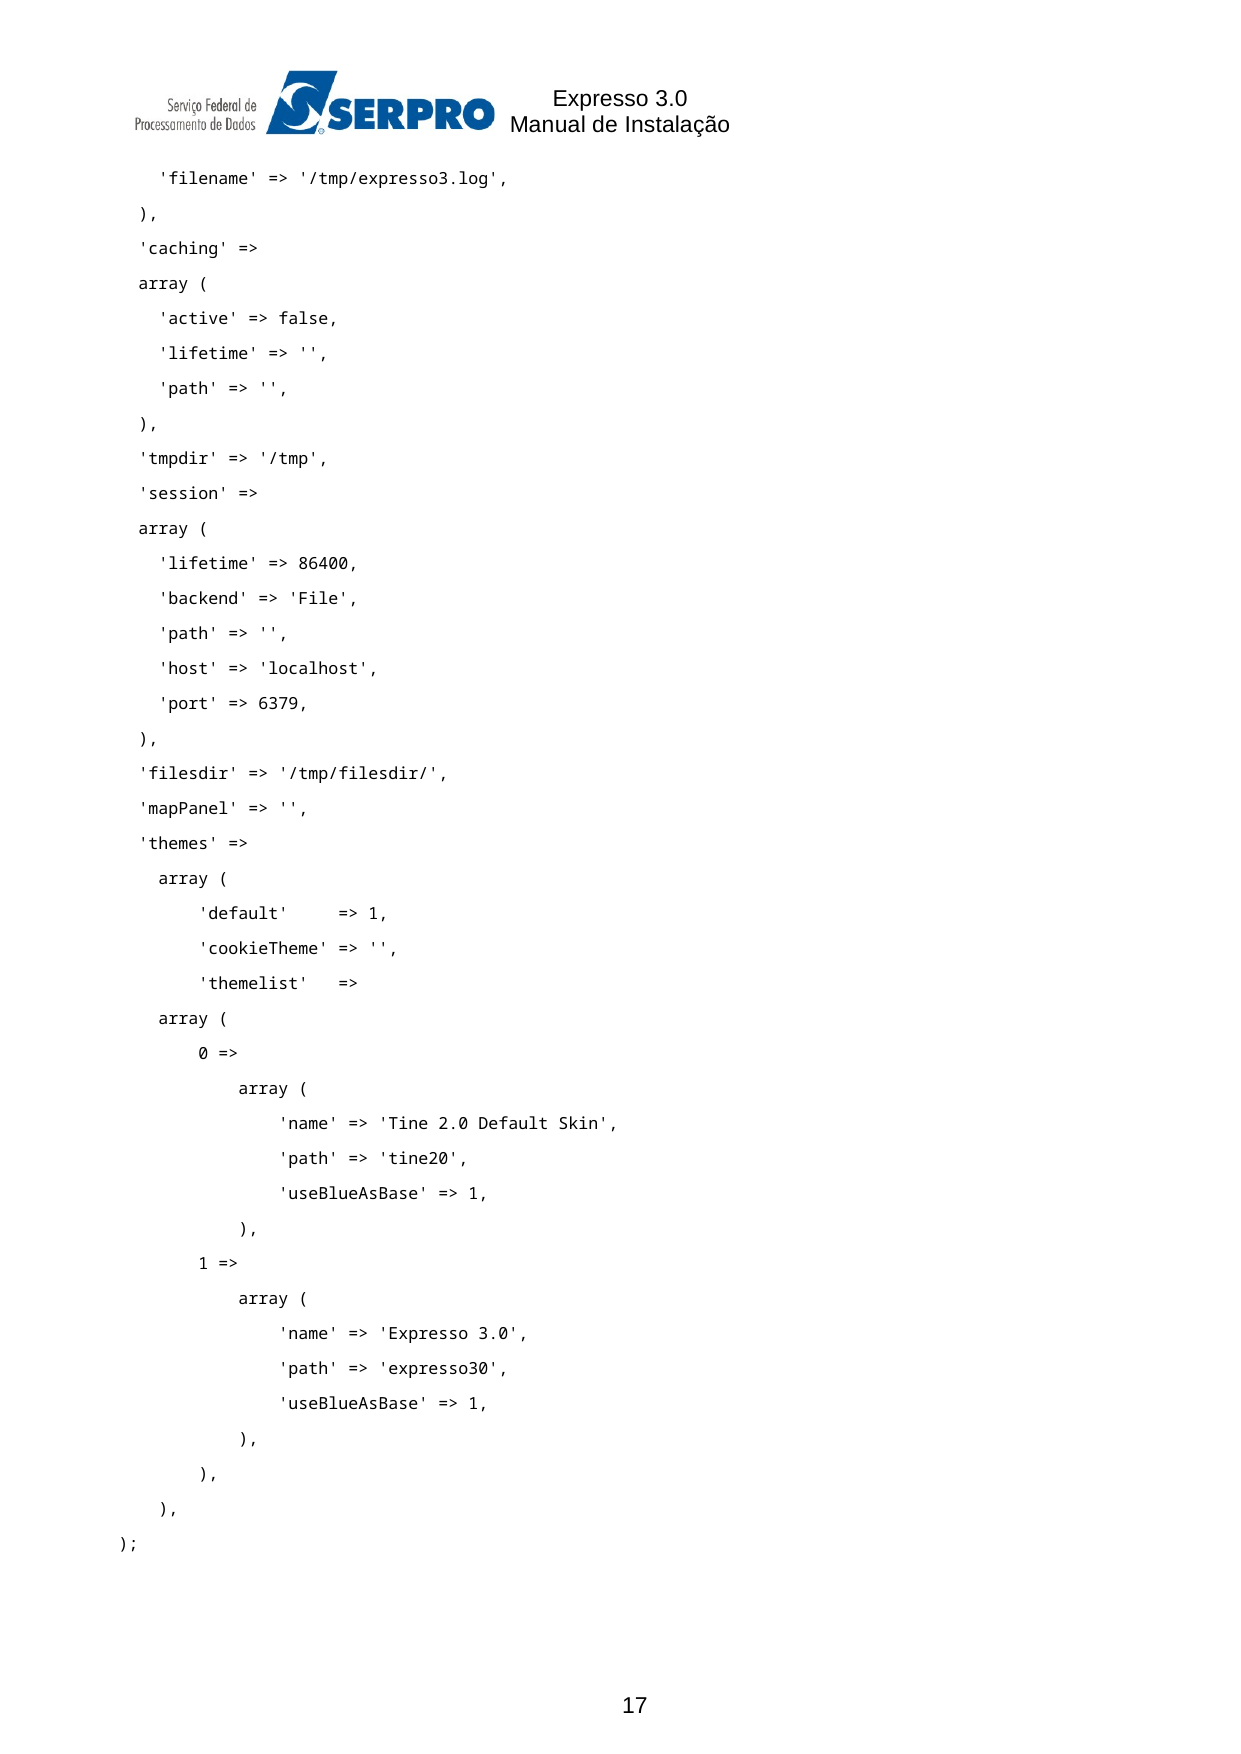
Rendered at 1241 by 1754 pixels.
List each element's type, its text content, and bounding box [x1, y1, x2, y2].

text array ( [118, 517, 1152, 539]
text 'host' => 'localhost', [118, 657, 1152, 679]
text 'path' => '', [118, 377, 1152, 399]
text ), [118, 202, 1152, 224]
text 'default' => 1, [118, 902, 1152, 924]
text 'name' => 'Expresso 3.0', [118, 1322, 1152, 1344]
text 'useBlueAsBase' => 1, [118, 1182, 1152, 1204]
text array ( [118, 867, 1152, 889]
text 'session' => [118, 482, 1152, 504]
text 'backend' => 'File', [118, 587, 1152, 609]
text 'cookieTheme' => '', [118, 937, 1152, 959]
text 'mapPanel' => '', [118, 797, 1152, 819]
text 'useBlueAsBase' => 1, [118, 1392, 1152, 1414]
text 'lifetime' => 86400, [118, 552, 1152, 574]
text ), [118, 727, 1152, 749]
text array ( [118, 1007, 1152, 1029]
text 'filename' => '/tmp/expresso3.log', [118, 167, 1152, 189]
text 0 => [118, 1042, 1152, 1064]
text ); [118, 1532, 1152, 1554]
text 'path' => '', [118, 622, 1152, 644]
picture [135, 70, 495, 135]
text array ( [118, 272, 1152, 294]
text 'caching' => [118, 237, 1152, 259]
text 'path' => 'tine20', [118, 1147, 1152, 1169]
text ), [118, 1427, 1152, 1449]
text 'lifetime' => '', [118, 342, 1152, 364]
text ), [118, 1497, 1152, 1519]
text 1 => [118, 1252, 1152, 1274]
text array ( [118, 1287, 1152, 1309]
text 'path' => 'expresso30', [118, 1357, 1152, 1379]
text ), [118, 412, 1152, 434]
text ), [118, 1217, 1152, 1239]
text ), [118, 1462, 1152, 1484]
text 'themelist' => [118, 972, 1152, 994]
text 'active' => false, [118, 307, 1152, 329]
text 'port' => 6379, [118, 692, 1152, 714]
text array ( [118, 1077, 1152, 1099]
text 'name' => 'Tine 2.0 Default Skin', [118, 1112, 1152, 1134]
text 'themes' => [118, 832, 1152, 854]
text 'tmpdir' => '/tmp', [118, 447, 1152, 469]
text 'filesdir' => '/tmp/filesdir/', [118, 762, 1152, 784]
